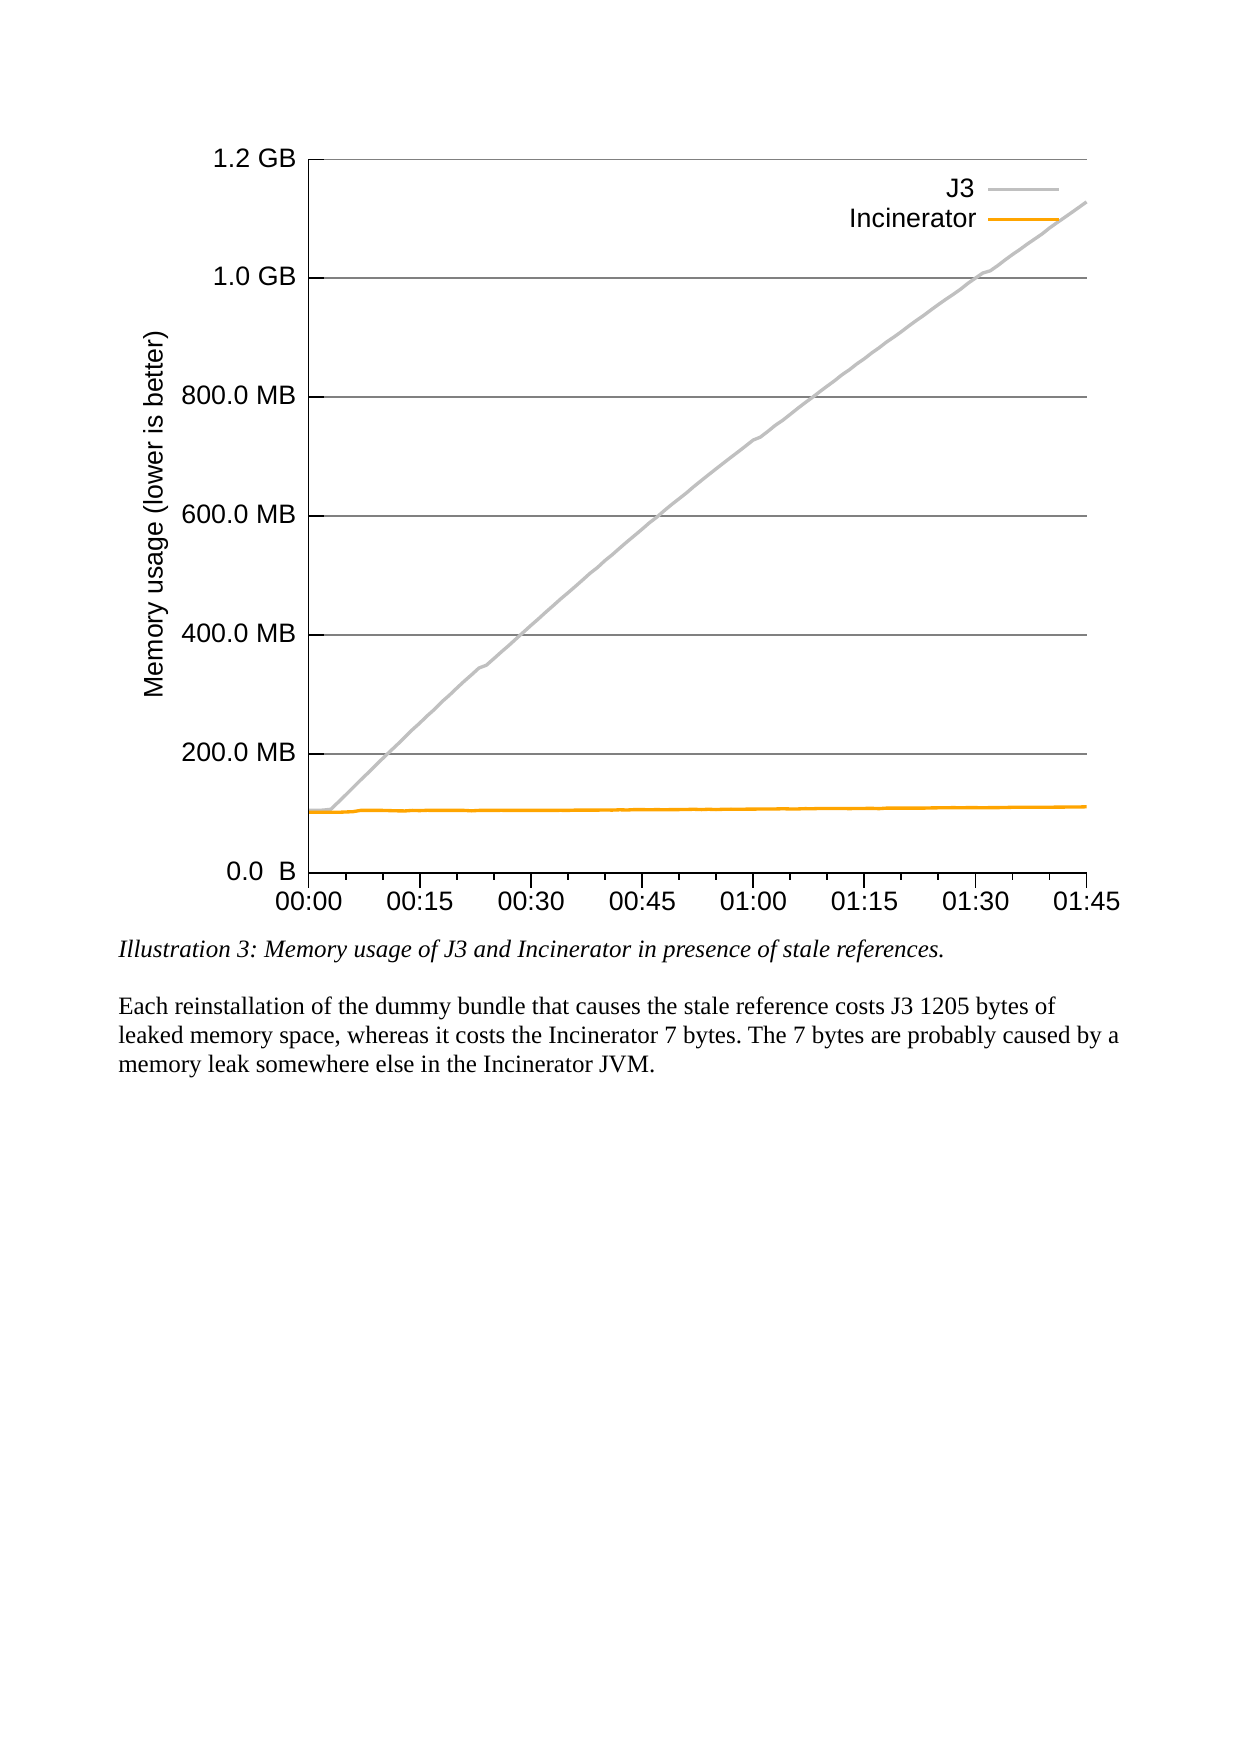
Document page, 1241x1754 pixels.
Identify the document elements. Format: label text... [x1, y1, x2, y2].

text Illustration 3: Memory usage of J3 and Incinerator in presence of stale references. [118, 131, 1122, 963]
text Each reinstallation of the dummy bundle that causes the stale reference costs J3 1205 bytes of leaked memory space, whereas it costs the Incinerator 7 bytes. The 7 bytes are probably caused by a memory leak somewhere else in the Incinerator JVM. [118, 991, 1122, 1078]
